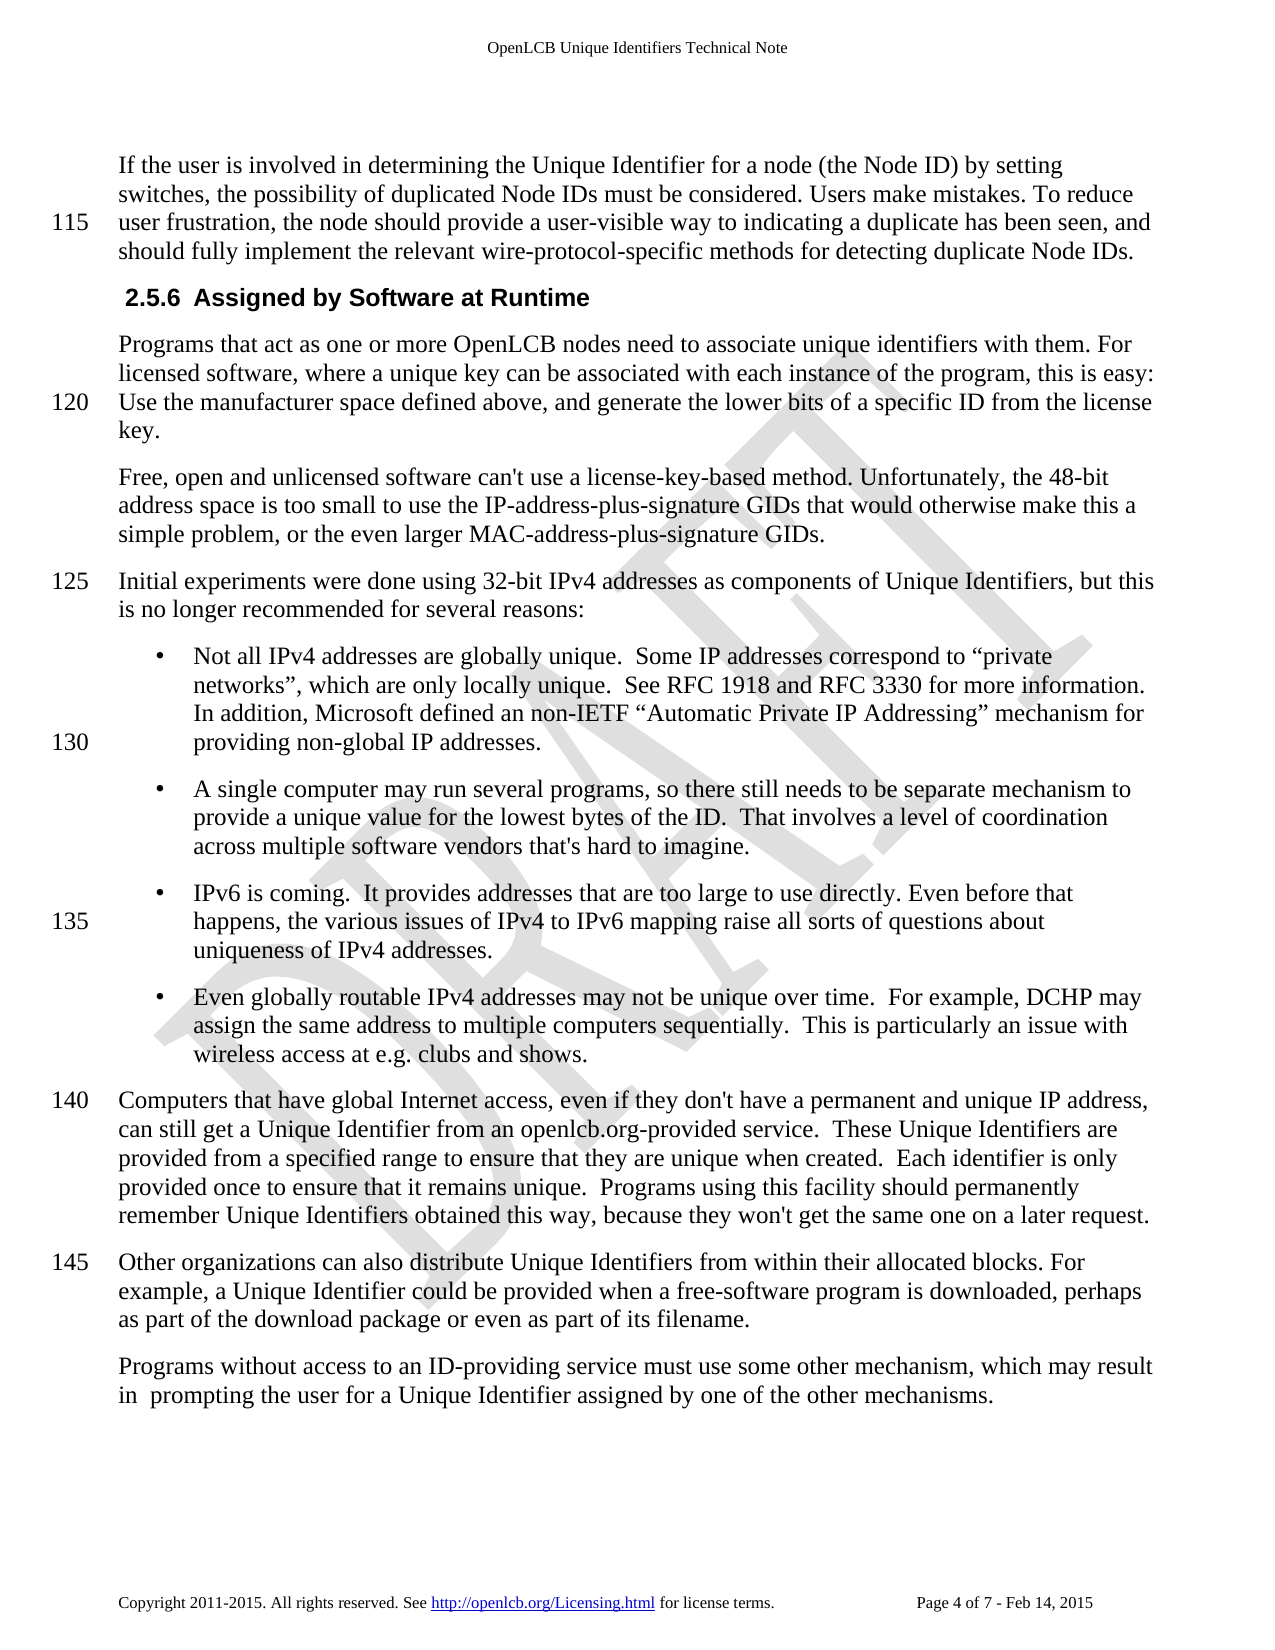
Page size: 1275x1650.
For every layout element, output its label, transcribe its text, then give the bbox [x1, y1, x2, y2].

list IPv6 is coming. It provides addresses that are too large to use directly. Even before that happens, the various issues of IPv4 to IPv6 mapping raise all sorts of questions about uniqueness of IPv4 addresses. [670, 878, 1157, 964]
text Programs that act as one or more OpenLCB nodes need to associate unique identifiers with them. For licensed software, where a unique key can be associated with each instance of the program, this is easy: Use the manufacturer space defined above, and generate the lower bits of a specific ID from the license key. [118, 329, 1157, 444]
list Not all IPv4 addresses are globally unique. Some IP addresses correspond to “private networks”, which are only locally unique. See RFC 1918 and RFC 3330 for more information. In addition, Microsoft defined an non-IETF “Automatic Private IP Addressing” mechanism for providing non-global IP addresses. [798, 641, 1157, 756]
text Initial experiments were done using 32-bit IPv4 addresses as components of Unique Identifiers, but this is no longer recommended for several reasons: [970, 566, 1157, 623]
text Free, open and unlicensed software can't use a license-key-based method. Unfortunately, the 48-bit address space is too small to use the IP-address-plus-signature GIDs that would otherwise make this a simple problem, or the even larger MAC-address-plus-signature GIDs. [118, 462, 909, 548]
list IPv6 is coming. It provides addresses that are too large to use directly. Even before that happens, the various issues of IPv4 to IPv6 mapping raise all sorts of questions about uniqueness of IPv4 addresses. [525, 878, 707, 964]
list Even globally routable IPv4 addresses may not be unique over time. For example, DCHP may assign the same address to multiple computers sequentially. This is particularly an issue with wireless access at e.g. clubs and shows. [211, 982, 421, 1068]
text If the user is involved in determining the Unique Identifier for a node (the Node ID) by setting switches, the possibility of duplicated Node IDs must be considered. Users make mistakes. To reduce user frustration, the node should provide a user-visible way to indicating a duplicate has been seen, and should fully implement the relevant wire-protocol-specific methods for detecting duplicate Node IDs. [118, 150, 1157, 265]
text Other organizations can also distribute Unique Identifiers from within their allocated blocks. For example, a Unique Identifier could be provided when a free-software program is downloaded, perhaps as part of the download package or even as part of its filename. [118, 1247, 1157, 1333]
list A single computer may run several programs, so there still needs to be separate mechanism to provide a unique value for the lowest bytes of the ID. That involves a level of coordination across multiple software vendors that's hard to imagine. [706, 774, 1157, 860]
list A single computer may run several programs, so there still needs to be separate mechanism to provide a unique value for the lowest bytes of the ID. That involves a level of coordination across multiple software vendors that's hard to imagine. [597, 774, 701, 856]
text Computers that have global Internet access, even if they don't have a permanent and unique IP address, can still get a Unique Identifier from an openlcb.org-provided service. These Unique Identifiers are provided from a specified range to ensure that they are unique when created. Each identifier is only provided once to ensure that it remains unique. Programs using this facility should permanently remember Unique Identifiers obtained this way, because they won't get the same one on a later request. [118, 1086, 382, 1229]
list IPv6 is coming. It provides addresses that are too large to use directly. Even before that happens, the various issues of IPv4 to IPv6 mapping raise all sorts of questions about uniqueness of IPv4 addresses. [384, 878, 515, 964]
list Even globally routable IPv4 addresses may not be unique over time. For example, DCHP may assign the same address to multiple computers sequentially. This is particularly an issue with wireless access at e.g. clubs and shows. [376, 982, 531, 1068]
text Computers that have global Internet access, even if they don't have a permanent and unique IP address, can still get a Unique Identifier from an openlcb.org-provided service. These Unique Identifiers are provided from a specified range to ensure that they are unique when created. Each identifier is only provided once to ensure that it remains unique. Programs using this facility should permanently remember Unique Identifiers obtained this way, because they won't get the same one on a later request. [282, 1086, 493, 1229]
text Computers that have global Internet access, even if they don't have a permanent and unique IP address, can still get a Unique Identifier from an openlcb.org-provided service. These Unique Identifiers are provided from a specified range to ensure that they are unique when created. Each identifier is only provided once to ensure that it remains unique. Programs using this facility should permanently remember Unique Identifiers obtained this way, because they won't get the same one on a later request. [479, 1086, 1157, 1229]
list IPv6 is coming. It provides addresses that are too large to use directly. Even before that happens, the various issues of IPv4 to IPv6 mapping raise all sorts of questions about uniqueness of IPv4 addresses. [156, 878, 427, 964]
list A single computer may run several programs, so there still needs to be separate mechanism to provide a unique value for the lowest bytes of the ID. That involves a level of coordination across multiple software vendors that's hard to imagine. [156, 774, 636, 860]
text Free, open and unlicensed software can't use a license-key-based method. Unfortunately, the 48-bit address space is too small to use the IP-address-plus-signature GIDs that would otherwise make this a simple problem, or the even larger MAC-address-plus-signature GIDs. [866, 462, 1157, 548]
text Programs without access to an ID-providing service must use some other mechanism, which may result in prompting the user for a Unique Identifier assigned by one of the other mechanisms. [118, 1351, 1157, 1408]
subtitle Assigned by Software at Runtime [118, 283, 1157, 311]
text Initial experiments were done using 32-bit IPv4 addresses as components of Unique Identifiers, but this is no longer recommended for several reasons: [669, 566, 984, 623]
text Initial experiments were done using 32-bit IPv4 addresses as components of Unique Identifiers, but this is no longer recommended for several reasons: [118, 566, 683, 623]
list Not all IPv4 addresses are globally unique. Some IP addresses correspond to “private networks”, which are only locally unique. See RFC 1918 and RFC 3330 for more information. In addition, Microsoft defined an non-IETF “Automatic Private IP Addressing” mechanism for providing non-global IP addresses. [156, 641, 816, 756]
list Even globally routable IPv4 addresses may not be unique over time. For example, DCHP may assign the same address to multiple computers sequentially. This is particularly an issue with wireless access at e.g. clubs and shows. [502, 982, 1157, 1068]
